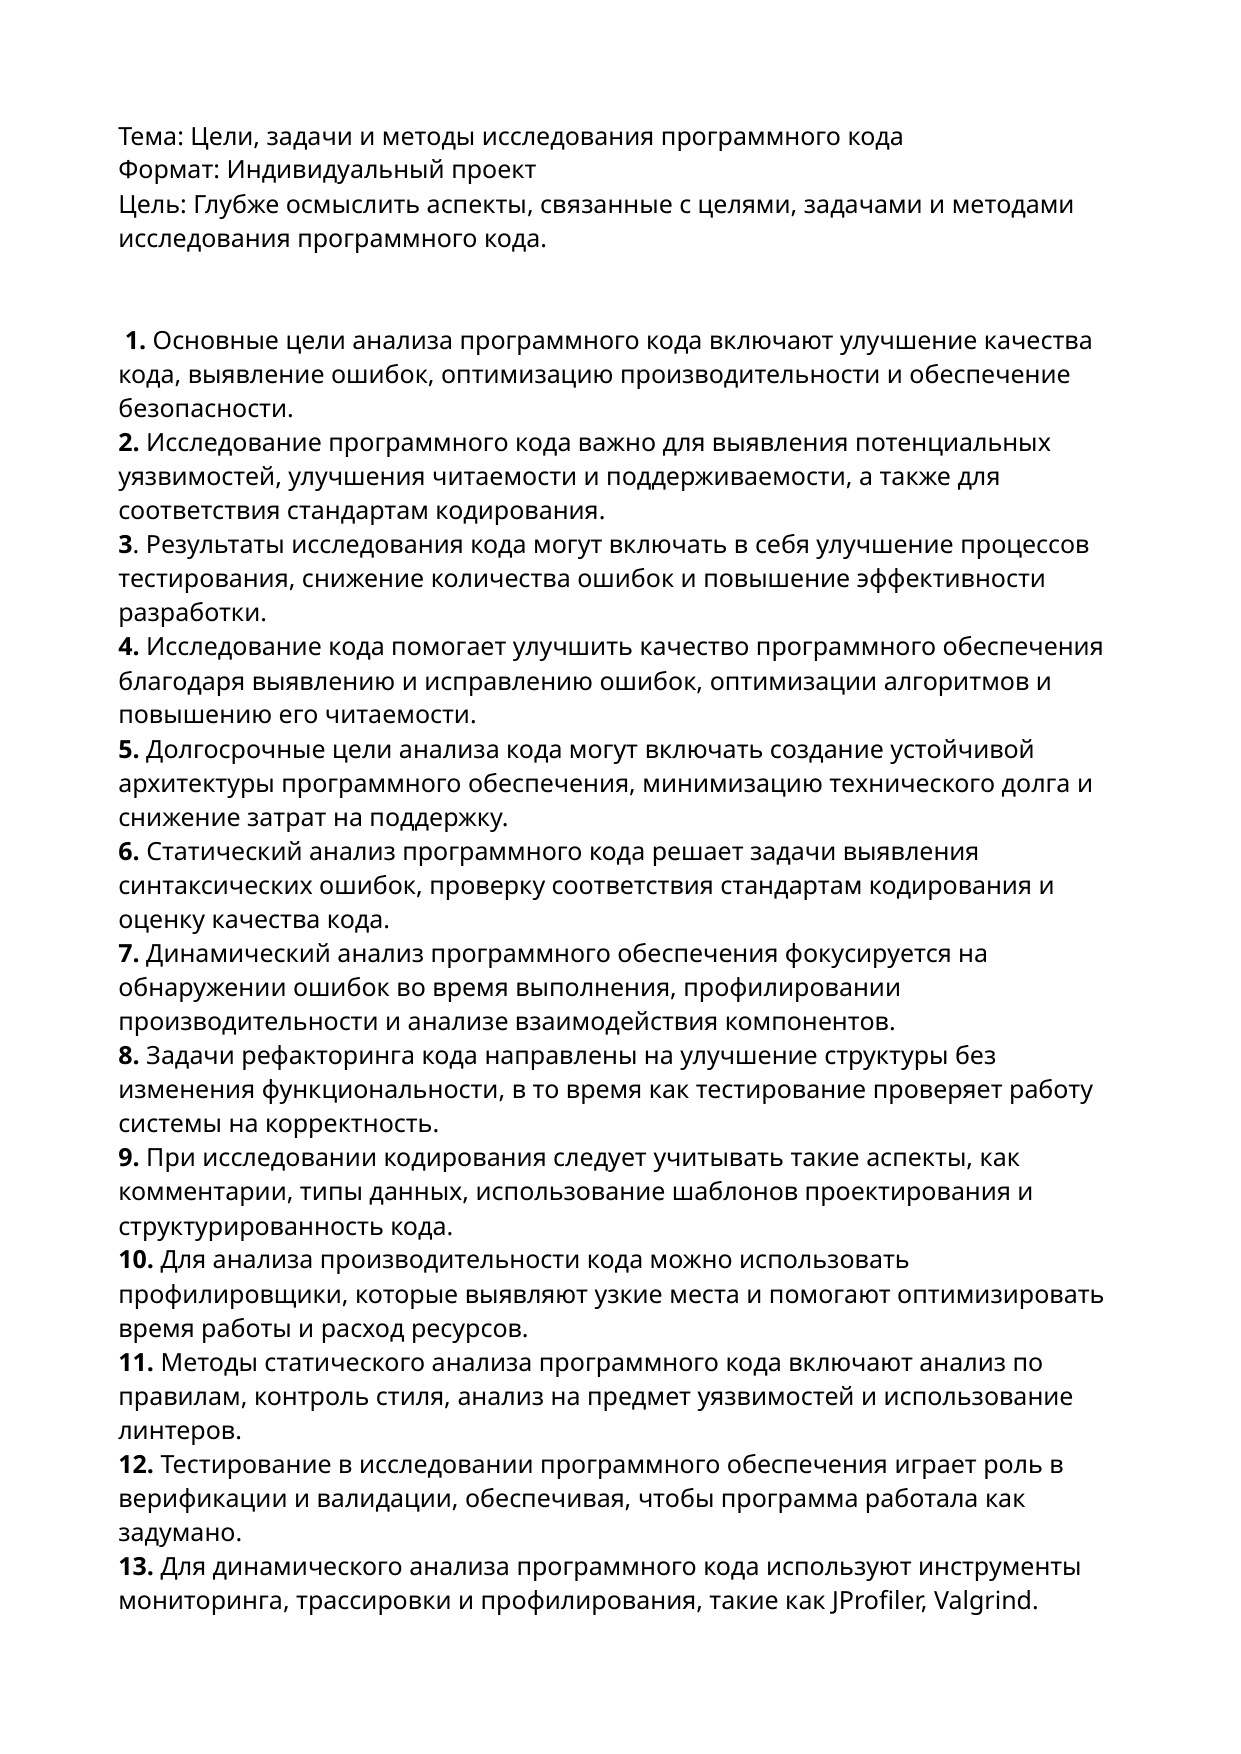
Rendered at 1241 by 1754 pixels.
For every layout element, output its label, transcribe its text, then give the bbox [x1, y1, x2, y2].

text Тема: Цели, задачи и методы исследования программного кода [118, 118, 1122, 152]
text 11. Методы статического анализа программного кода включают анализ по правилам, контроль стиля, анализ на предмет уязвимостей и использование линтеров. [118, 1344, 1122, 1447]
text 9. При исследовании кодирования следует учитывать такие аспекты, как комментарии, типы данных, использование шаблонов проектирования и структурированность кода. [118, 1140, 1122, 1242]
text 5. Долгосрочные цели анализа кода могут включать создание устойчивой архитектуры программного обеспечения, минимизацию технического долга и снижение затрат на поддержку. [118, 731, 1122, 833]
text 12. Тестирование в исследовании программного обеспечения играет роль в верификации и валидации, обеспечивая, чтобы программа работала как задумано. [118, 1447, 1122, 1549]
text 4. Исследование кода помогает улучшить качество программного обеспечения благодаря выявлению и исправлению ошибок, оптимизации алгоритмов и повышению его читаемости. [118, 629, 1122, 731]
text 1. Основные цели анализа программного кода включают улучшение качества кода, выявление ошибок, оптимизацию производительности и обеспечение безопасности. [118, 322, 1122, 425]
text 8. Задачи рефакторинга кода направлены на улучшение структуры без изменения функциональности, в то время как тестирование проверяет работу системы на корректность. [118, 1038, 1122, 1140]
text 2. Исследование программного кода важно для выявления потенциальных уязвимостей, улучшения читаемости и поддерживаемости, а также для соответствия стандартам кодирования. [118, 425, 1122, 527]
text 10. Для анализа производительности кода можно использовать профилировщики, которые выявляют узкие места и помогают оптимизировать время работы и расход ресурсов. [118, 1242, 1122, 1344]
text Формат: Индивидуальный проект [118, 152, 1122, 186]
text 6. Статический анализ программного кода решает задачи выявления синтаксических ошибок, проверку соответствия стандартам кодирования и оценку качества кода. [118, 833, 1122, 936]
text Цель: Глубже осмыслить аспекты, связанные с целями, задачами и методами исследования программного кода. [118, 186, 1122, 254]
text 3. Результаты исследования кода могут включать в себя улучшение процессов тестирования, снижение количества ошибок и повышение эффективности разработки. [118, 527, 1122, 629]
text 13. Для динамического анализа программного кода используют инструменты мониторинга, трассировки и профилирования, такие как JProfiler, Valgrind. [118, 1549, 1122, 1617]
text 7. Динамический анализ программного обеспечения фокусируется на обнаружении ошибок во время выполнения, профилировании производительности и анализе взаимодействия компонентов. [118, 936, 1122, 1038]
